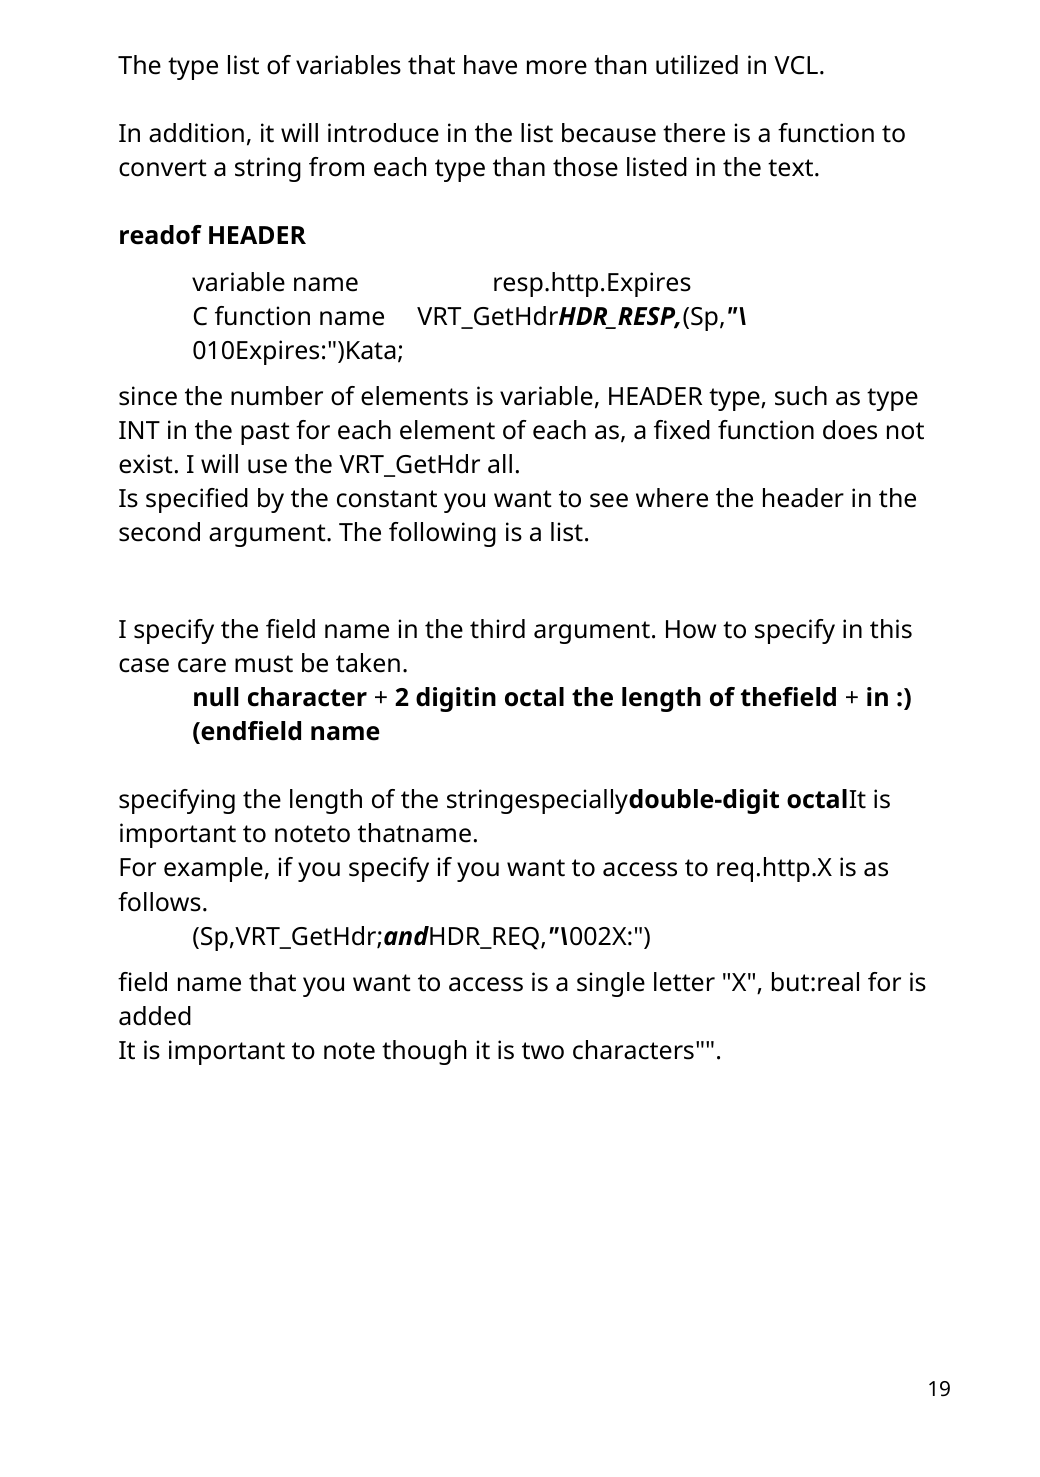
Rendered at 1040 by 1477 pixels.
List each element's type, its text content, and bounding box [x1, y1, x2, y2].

text null character + 2 digitin octal the length of thefield + in :) (endfield name [192, 680, 951, 748]
text readof HEADER [118, 218, 951, 252]
text The type list of variables that have more than utilized in VCL. [118, 47, 951, 81]
text variable name resp.http.Expires C function name VRT_GetHdrHDR_RESP,(Sp,"\010Expires:")Kata; [192, 264, 951, 366]
text field name that you want to access is a single letter "X", but:real for is added It is important to note though it is two characters"". [118, 965, 951, 1067]
text In addition, it will introduce in the list because there is a function to convert a string from each type than those listed in the text. [118, 81, 951, 183]
text specifying the length of the stringespeciallydouble-digit octalIt is important to noteto thatname. For example, if you specify if you want to access to req.http.X is as follows. [118, 748, 951, 918]
text I specify the field name in the third argument. How to specify in this case care must be taken. [118, 612, 951, 680]
text Is specified by the constant you want to see where the header in the second argument. The following is a list. [118, 481, 951, 578]
text (Sp,VRT_GetHdr;andHDR_REQ,"\002X:") [192, 918, 951, 952]
text since the number of elements is variable, HEADER type, such as type INT in the past for each element of each as, a fixed function does not exist. I will use the VRT_GetHdr all. [118, 379, 951, 481]
